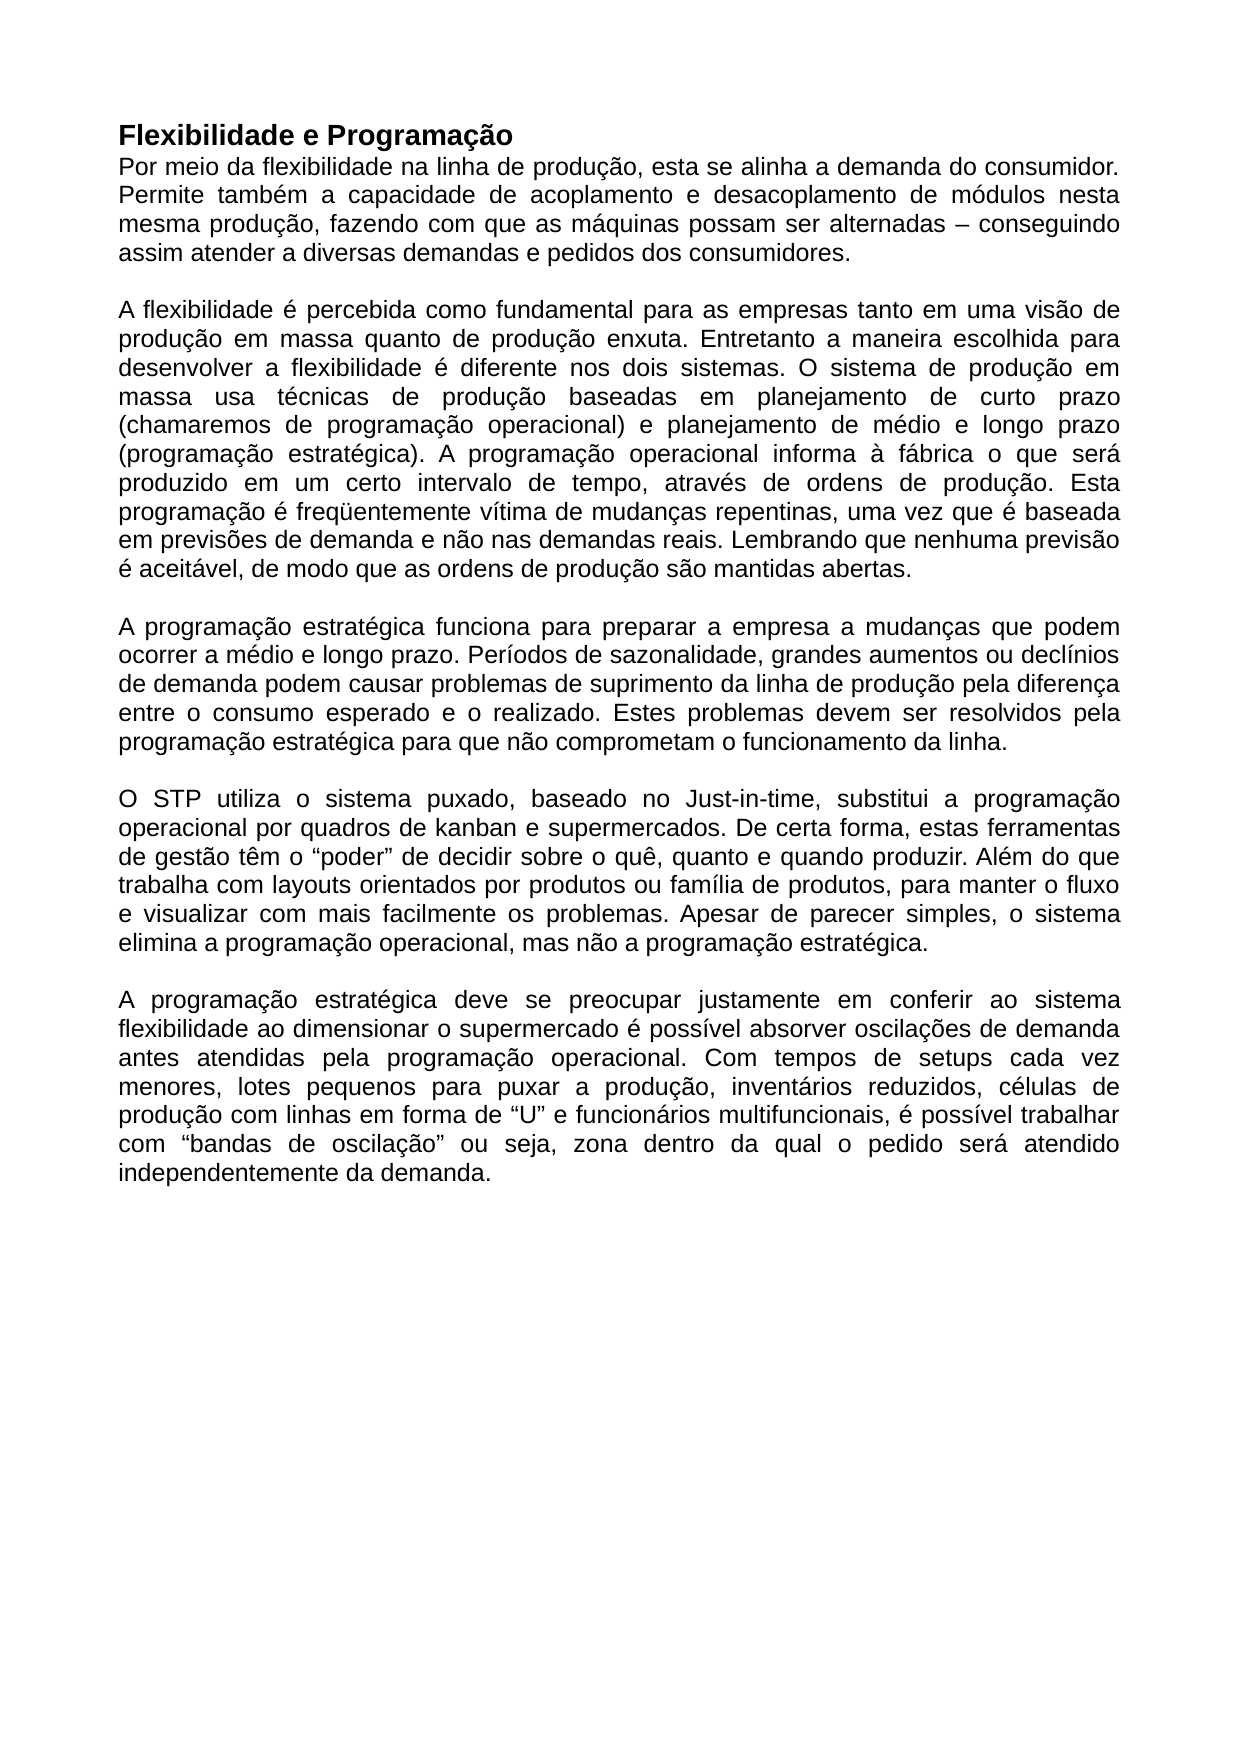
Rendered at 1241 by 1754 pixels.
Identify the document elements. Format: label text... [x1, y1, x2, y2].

text A programação estratégica funciona para preparar a empresa a mudanças que podem ocorrer a médio e longo prazo. Períodos de sazonalidade, grandes aumentos ou declínios de demanda podem causar problemas de suprimento da linha de produção pela diferença entre o consumo esperado e o realizado. Estes problemas devem ser resolvidos pela programação estratégica para que não comprometam o funcionamento da linha. [118, 612, 1122, 755]
text A programação estratégica deve se preocupar justamente em conferir ao sistema flexibilidade ao dimensionar o supermercado é possível absorver oscilações de demanda antes atendidas pela programação operacional. Com tempos de setups cada vez menores, lotes pequenos para puxar a produção, inventários reduzidos, células de produção com linhas em forma de “U” e funcionários multifuncionais, é possível trabalhar com “bandas de oscilação” ou seja, zona dentro da qual o pedido será atendido independentemente da demanda. [118, 985, 1122, 1187]
text Por meio da flexibilidade na linha de produção, esta se alinha a demanda do consumidor. Permite também a capacidade de acoplamento e desacoplamento de módulos nesta mesma produção, fazendo com que as máquinas possam ser alternadas – conseguindo assim atender a diversas demandas e pedidos dos consumidores. [118, 152, 1122, 267]
text Flexibilidade e Programação [118, 118, 1122, 152]
text A flexibilidade é percebida como fundamental para as empresas tanto em uma visão de produção em massa quanto de produção enxuta. Entretanto a maneira escolhida para desenvolver a flexibilidade é diferente nos dois sistemas. O sistema de produção em massa usa técnicas de produção baseadas em planejamento de curto prazo (chamaremos de programação operacional) e planejamento de médio e longo prazo (programação estratégica). A programação operacional informa à fábrica o que será produzido em um certo intervalo de tempo, através de ordens de produção. Esta programação é freqüentemente vítima de mudanças repentinas, uma vez que é baseada em previsões de demanda e não nas demandas reais. Lembrando que nenhuma previsão é aceitável, de modo que as ordens de produção são mantidas abertas. [118, 295, 1122, 583]
text O STP utiliza o sistema puxado, baseado no Just-in-time, substitui a programação operacional por quadros de kanban e supermercados. De certa forma, estas ferramentas de gestão têm o “poder” de decidir sobre o quê, quanto e quando produzir. Além do que trabalha com layouts orientados por produtos ou família de produtos, para manter o fluxo e visualizar com mais facilmente os problemas. Apesar de parecer simples, o sistema elimina a programação operacional, mas não a programação estratégica. [118, 784, 1122, 957]
